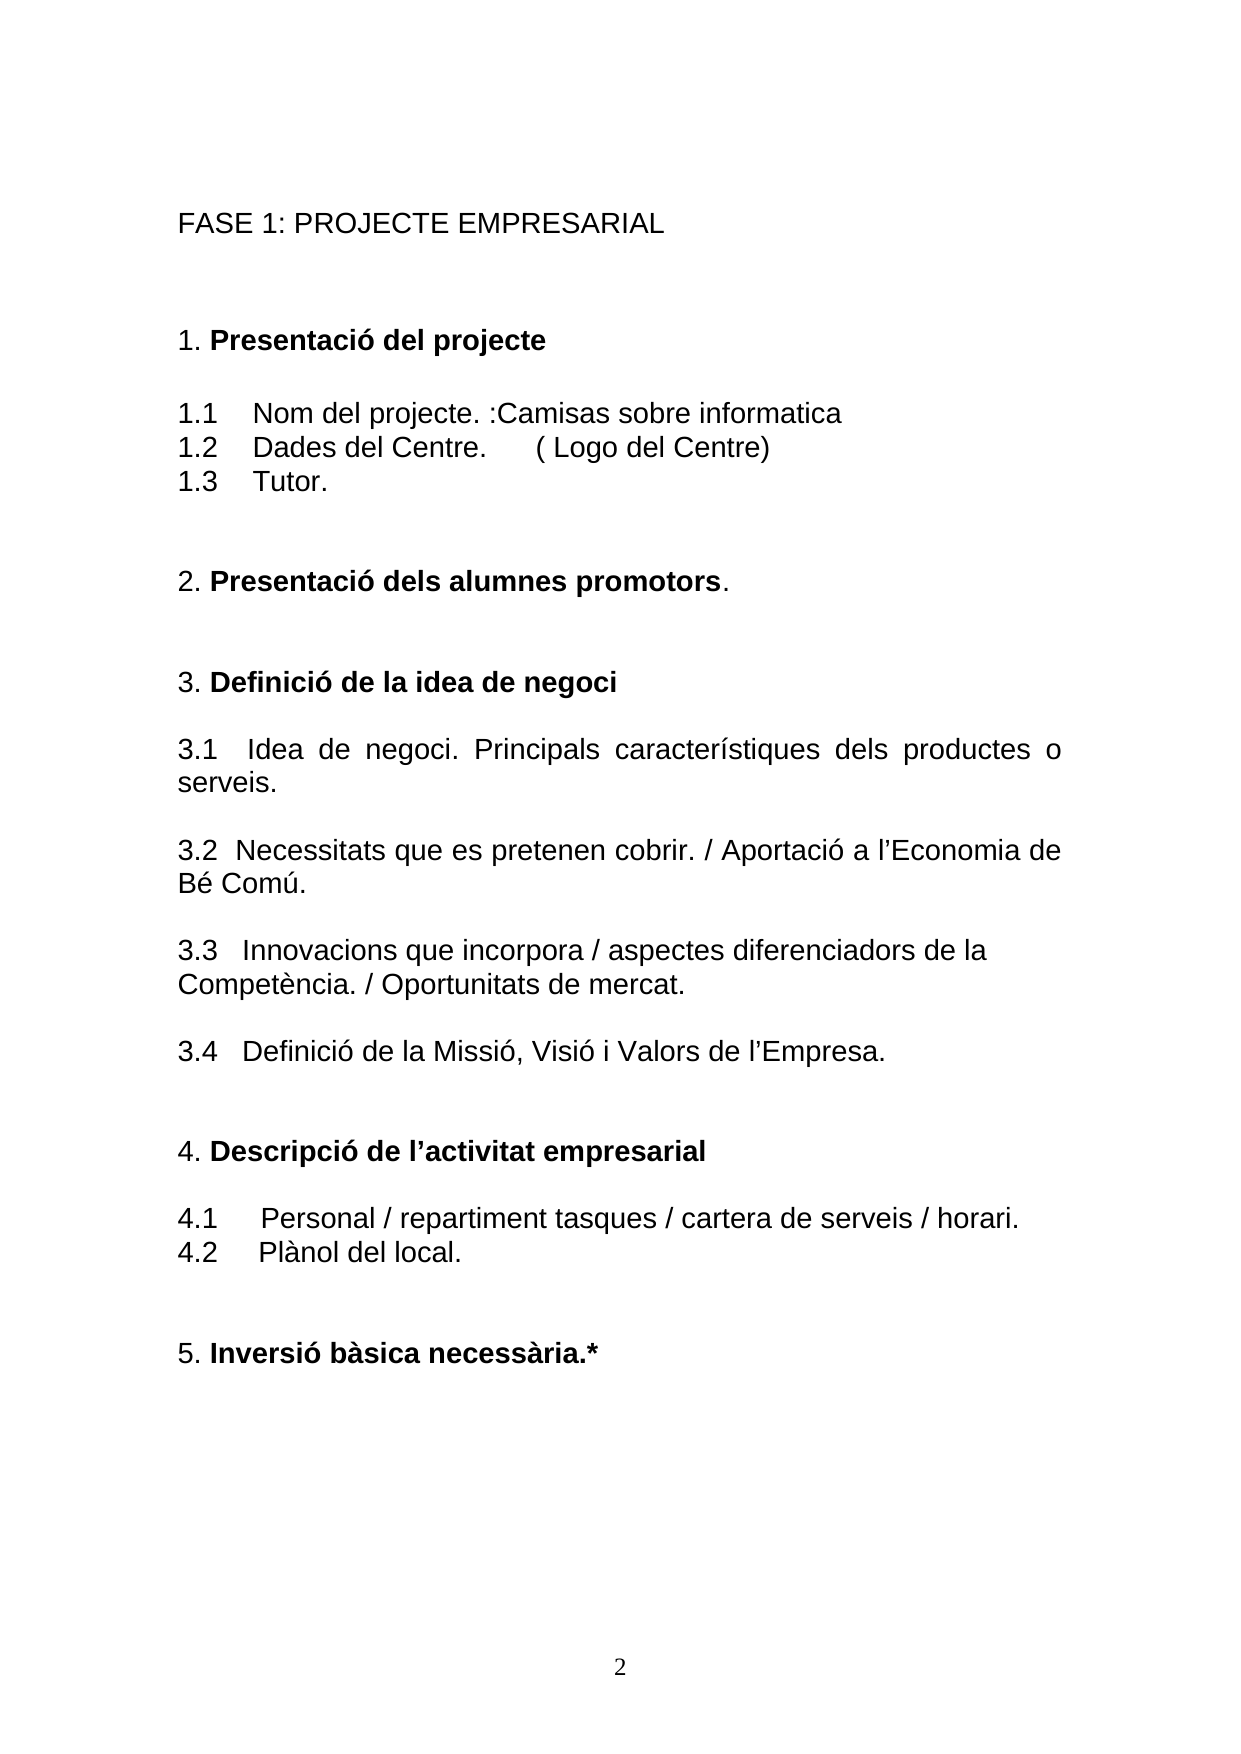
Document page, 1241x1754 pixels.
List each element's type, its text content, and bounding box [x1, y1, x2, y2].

list Tutor. [177, 464, 1063, 497]
text 3.3 Innovacions que incorpora / aspectes diferenciadors de la [177, 933, 1063, 967]
text 3. Definició de la idea de negoci [177, 665, 1063, 698]
text 4. Descripció de l’activitat empresarial [177, 1134, 1063, 1168]
text 3.2 Necessitats que es pretenen cobrir. / Aportació a l’Economia de Bé Comú. [177, 833, 1063, 900]
list Nom del projecte. :Camisas sobre informatica [177, 397, 1063, 430]
text 4.2 Plànol del local. [177, 1235, 1063, 1269]
text 3.4 Definició de la Missió, Visió i Valors de l’Empresa. [177, 1034, 1063, 1067]
text 2. Presentació dels alumnes promotors. [177, 564, 1063, 598]
subtitle FASE 1: PROJECTE EMPRESARIAL [177, 206, 1063, 240]
text 5. Inversió bàsica necessària.* [177, 1336, 1063, 1369]
text 3.1 Idea de negoci. Principals característiques dels productes o serveis. [177, 732, 1063, 799]
list Personal / repartiment tasques / cartera de serveis / horari. [177, 1202, 1063, 1235]
list Dades del Centre. ( Logo del Centre) [177, 430, 1063, 464]
subtitle 1. Presentació del projecte [177, 323, 1063, 357]
text Competència. / Oportunitats de mercat. [177, 967, 1063, 1000]
